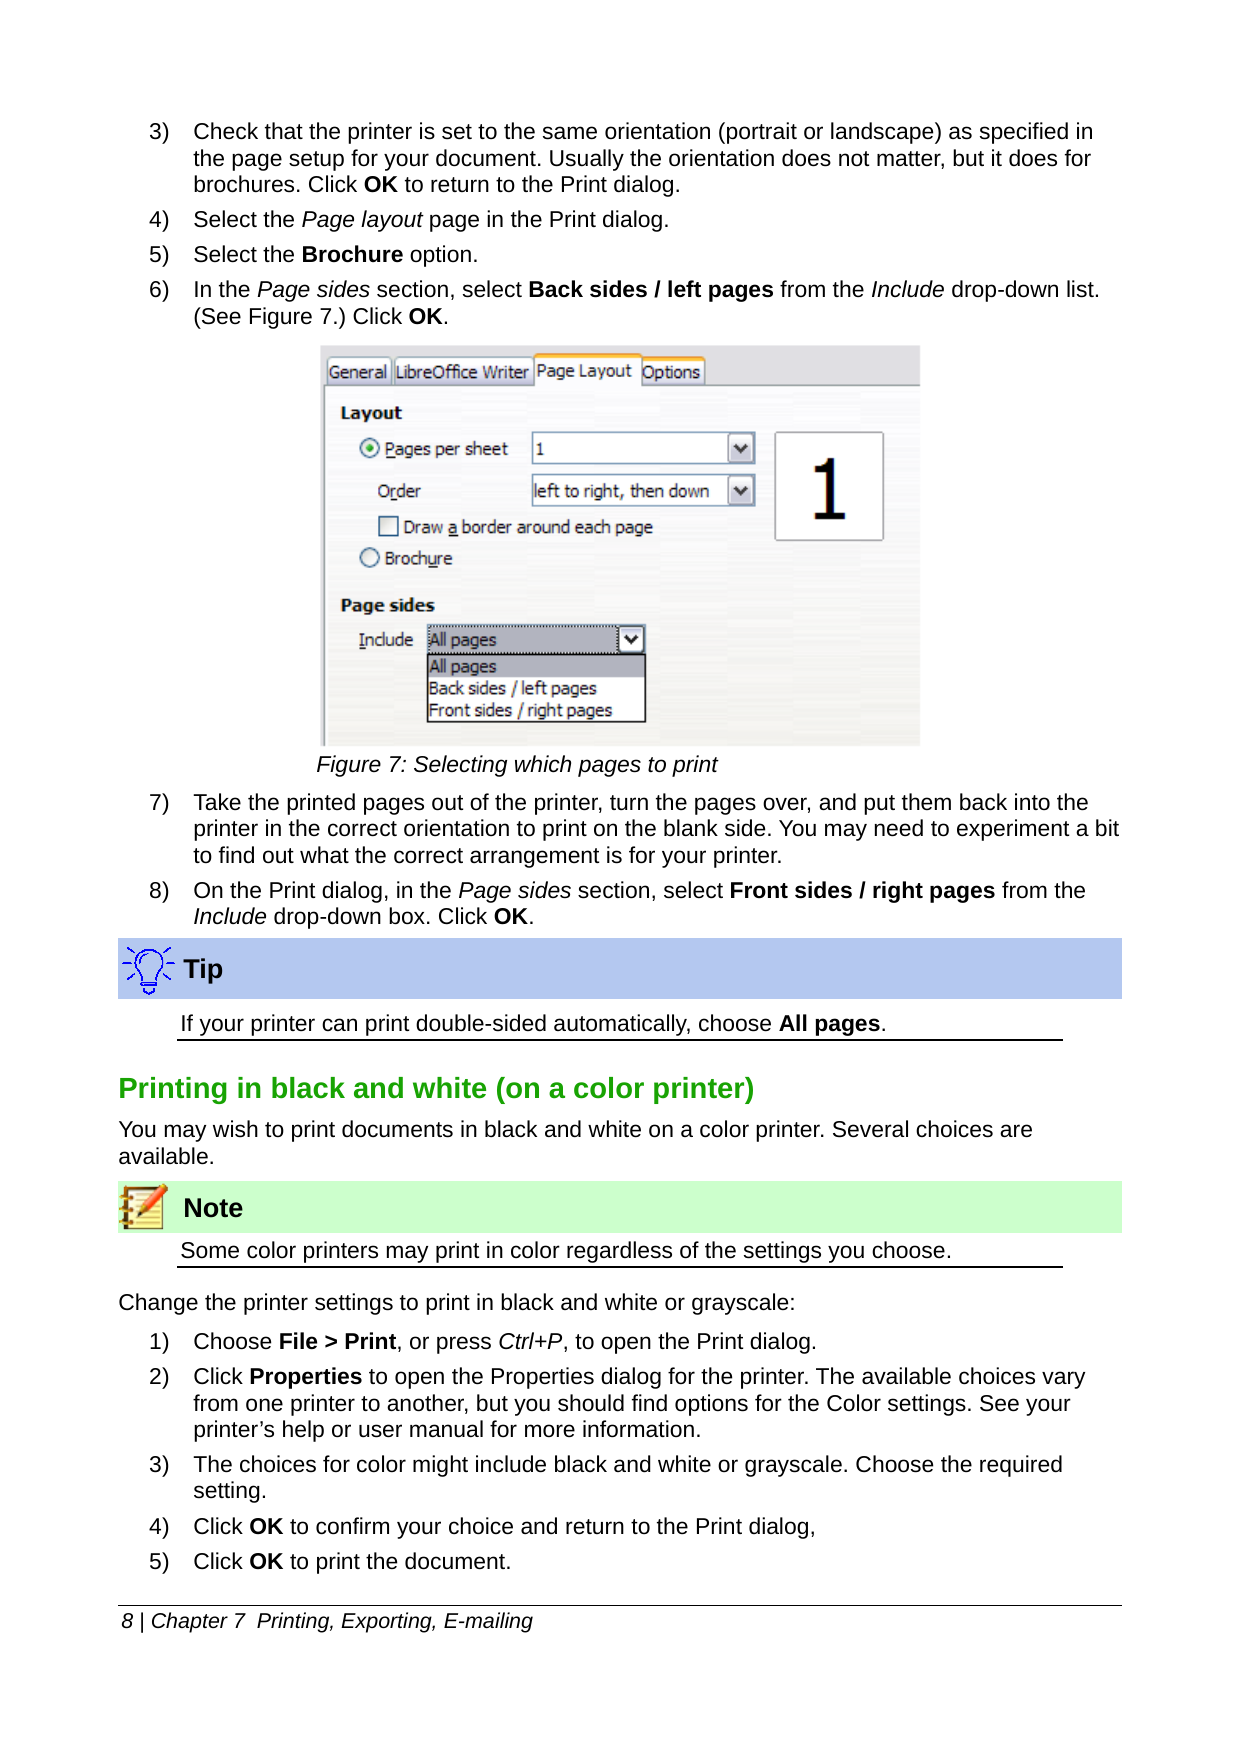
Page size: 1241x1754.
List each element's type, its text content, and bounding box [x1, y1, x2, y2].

list Select the Brochure option. [169, 241, 1122, 268]
list On the Print dialog, in the Page sides section, select Front sides / right pages from the Include drop-down box. Click OK. [169, 877, 1122, 929]
text You may wish to print documents in black and white on a color printer. Several choices are available. [118, 1116, 1122, 1169]
list In the Page sides section, select Back sides / left pages from the Include drop-down list. (See Figure 7.) Click OK. [169, 276, 1122, 329]
list Select the Page layout page in the Print dialog. [169, 206, 1122, 232]
list Check that the printer is set to the same orientation (portrait or landscape) as specified in the page setup for your document. Usually the orientation does not matter, but it does for brochures. Click OK to return to the Print dialog. [169, 118, 1122, 197]
picture [119, 1182, 170, 1233]
text Some color printers may print in color regardless of the settings you choose. [177, 1233, 1063, 1266]
text Figure 7: Selecting which pages to print [316, 751, 924, 777]
text If your printer can print double-sided automatically, choose All pages. [177, 1007, 1063, 1039]
subtitle Note [118, 1181, 1122, 1233]
list Click OK to print the document. [169, 1548, 1122, 1574]
picture [119, 939, 179, 999]
subtitle Tip [118, 938, 1122, 999]
list Click OK to confirm your choice and return to the Print dialog, [169, 1513, 1122, 1539]
list Take the printed pages out of the printer, turn the pages over, and put them back into the printer in the correct orientation to print on the blank side. You may need to experiment a bit to find out what the correct arrangement is for your printer. [169, 789, 1122, 868]
list The choices for color might include black and white or grayscale. Choose the required setting. [169, 1451, 1122, 1504]
list Choose File > Print, or press Ctrl+P, to open the Print dialog. [169, 1328, 1122, 1354]
list Change the printer settings to print in black and white or grayscale: [118, 1289, 1122, 1315]
subtitle Printing in black and white (on a color printer) [118, 1071, 1122, 1104]
list Click Properties to open the Properties dialog for the printer. The available choices vary from one printer to another, but you should find options for the Color settings. See your printer’s help or user manual for more information. [169, 1363, 1122, 1442]
picture [316, 341, 924, 751]
